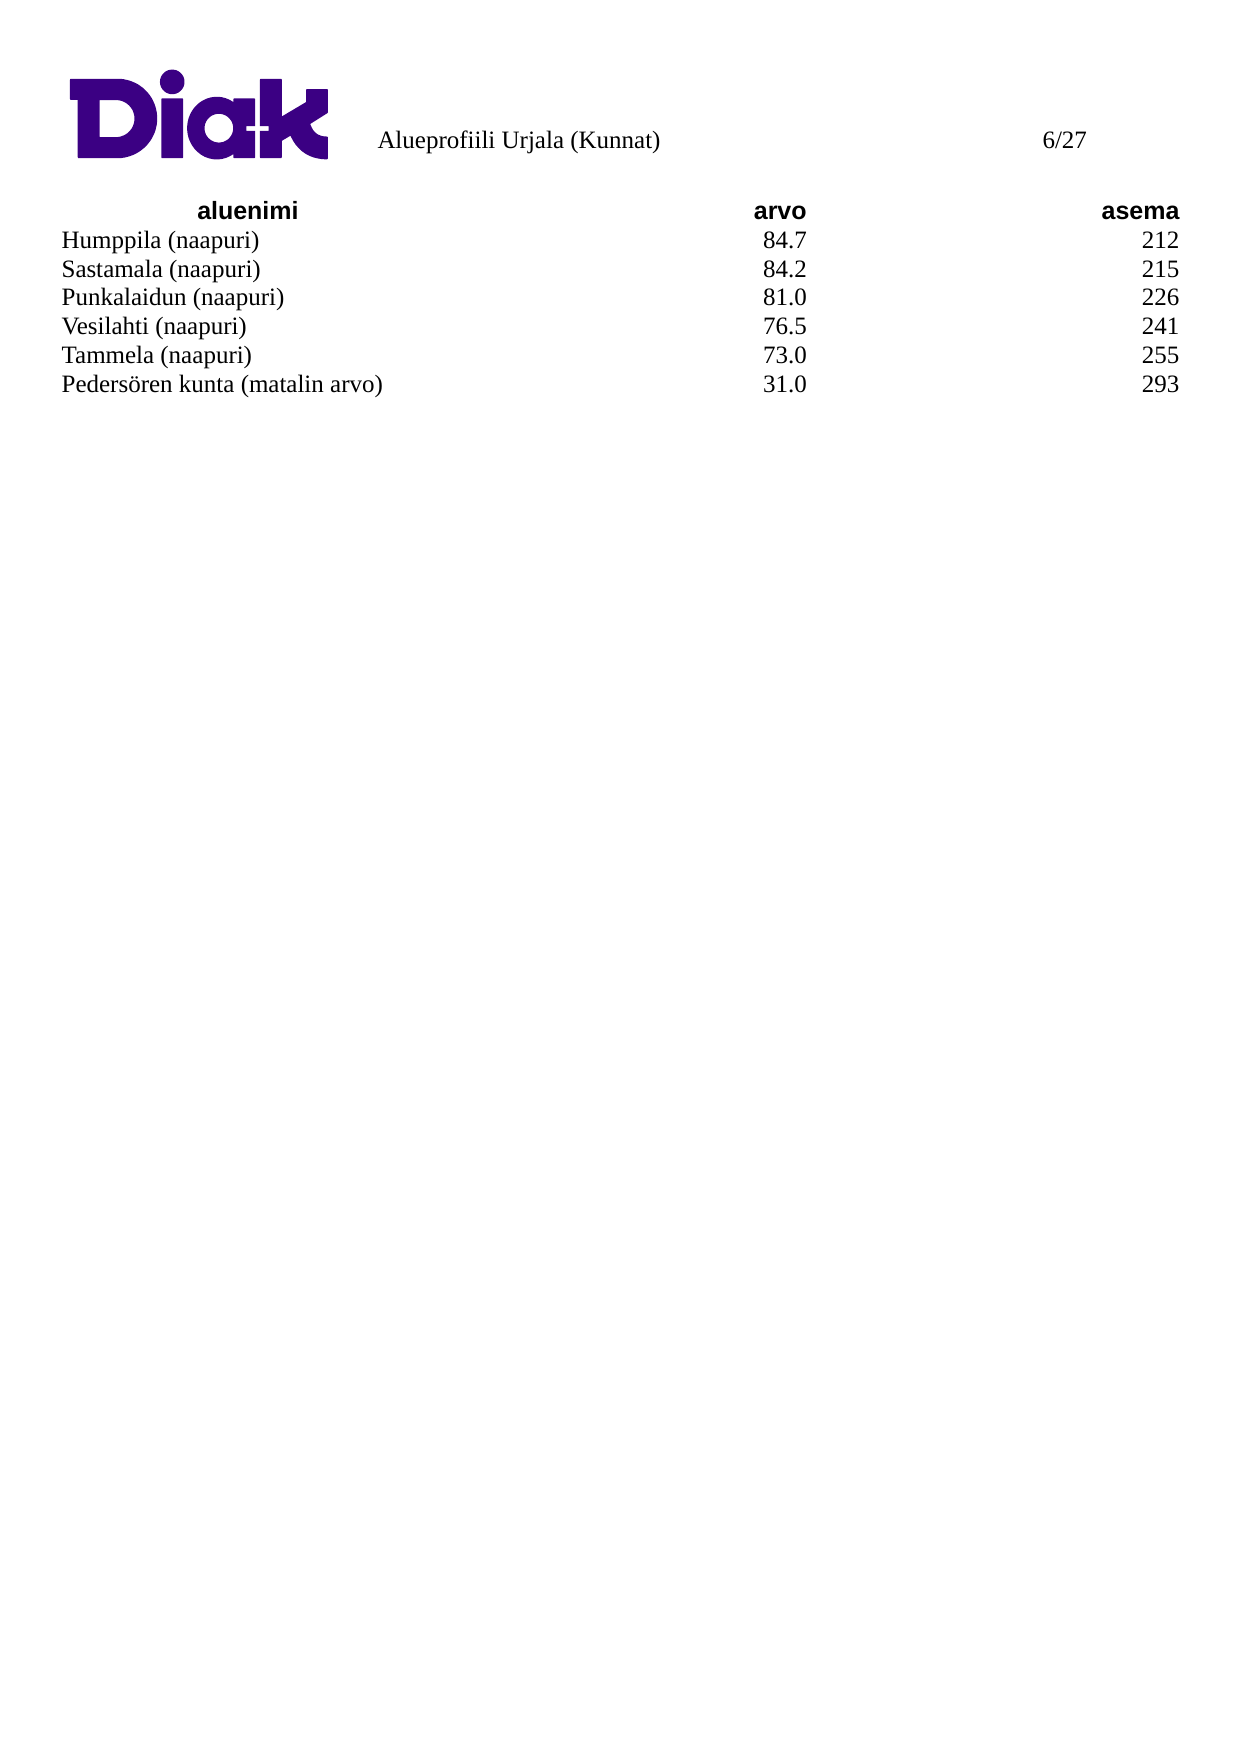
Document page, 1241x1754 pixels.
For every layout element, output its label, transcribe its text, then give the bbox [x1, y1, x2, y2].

table_cell Tammela (naapuri) [61, 340, 434, 369]
table_cell 84.2 [434, 254, 806, 282]
table_cell 73.0 [434, 340, 806, 369]
table_cell 81.0 [434, 283, 806, 311]
table_cell 76.5 [434, 311, 806, 340]
table_header asema [806, 196, 1179, 225]
table_cell 293 [806, 369, 1179, 397]
table_cell Vesilahti (naapuri) [61, 311, 434, 340]
table_cell 31.0 [434, 369, 806, 397]
table_header arvo [434, 196, 806, 225]
table_cell 215 [806, 254, 1179, 282]
table_cell Pedersören kunta (matalin arvo) [61, 369, 434, 397]
table_cell 255 [806, 340, 1179, 369]
table_cell 226 [806, 283, 1179, 311]
table_cell Sastamala (naapuri) [61, 254, 434, 282]
table_cell 212 [806, 225, 1179, 254]
table_cell 241 [806, 311, 1179, 340]
table_cell Humppila (naapuri) [61, 225, 434, 254]
table_cell Punkalaidun (naapuri) [61, 283, 434, 311]
table_header aluenimi [61, 196, 434, 225]
table_cell 84.7 [434, 225, 806, 254]
